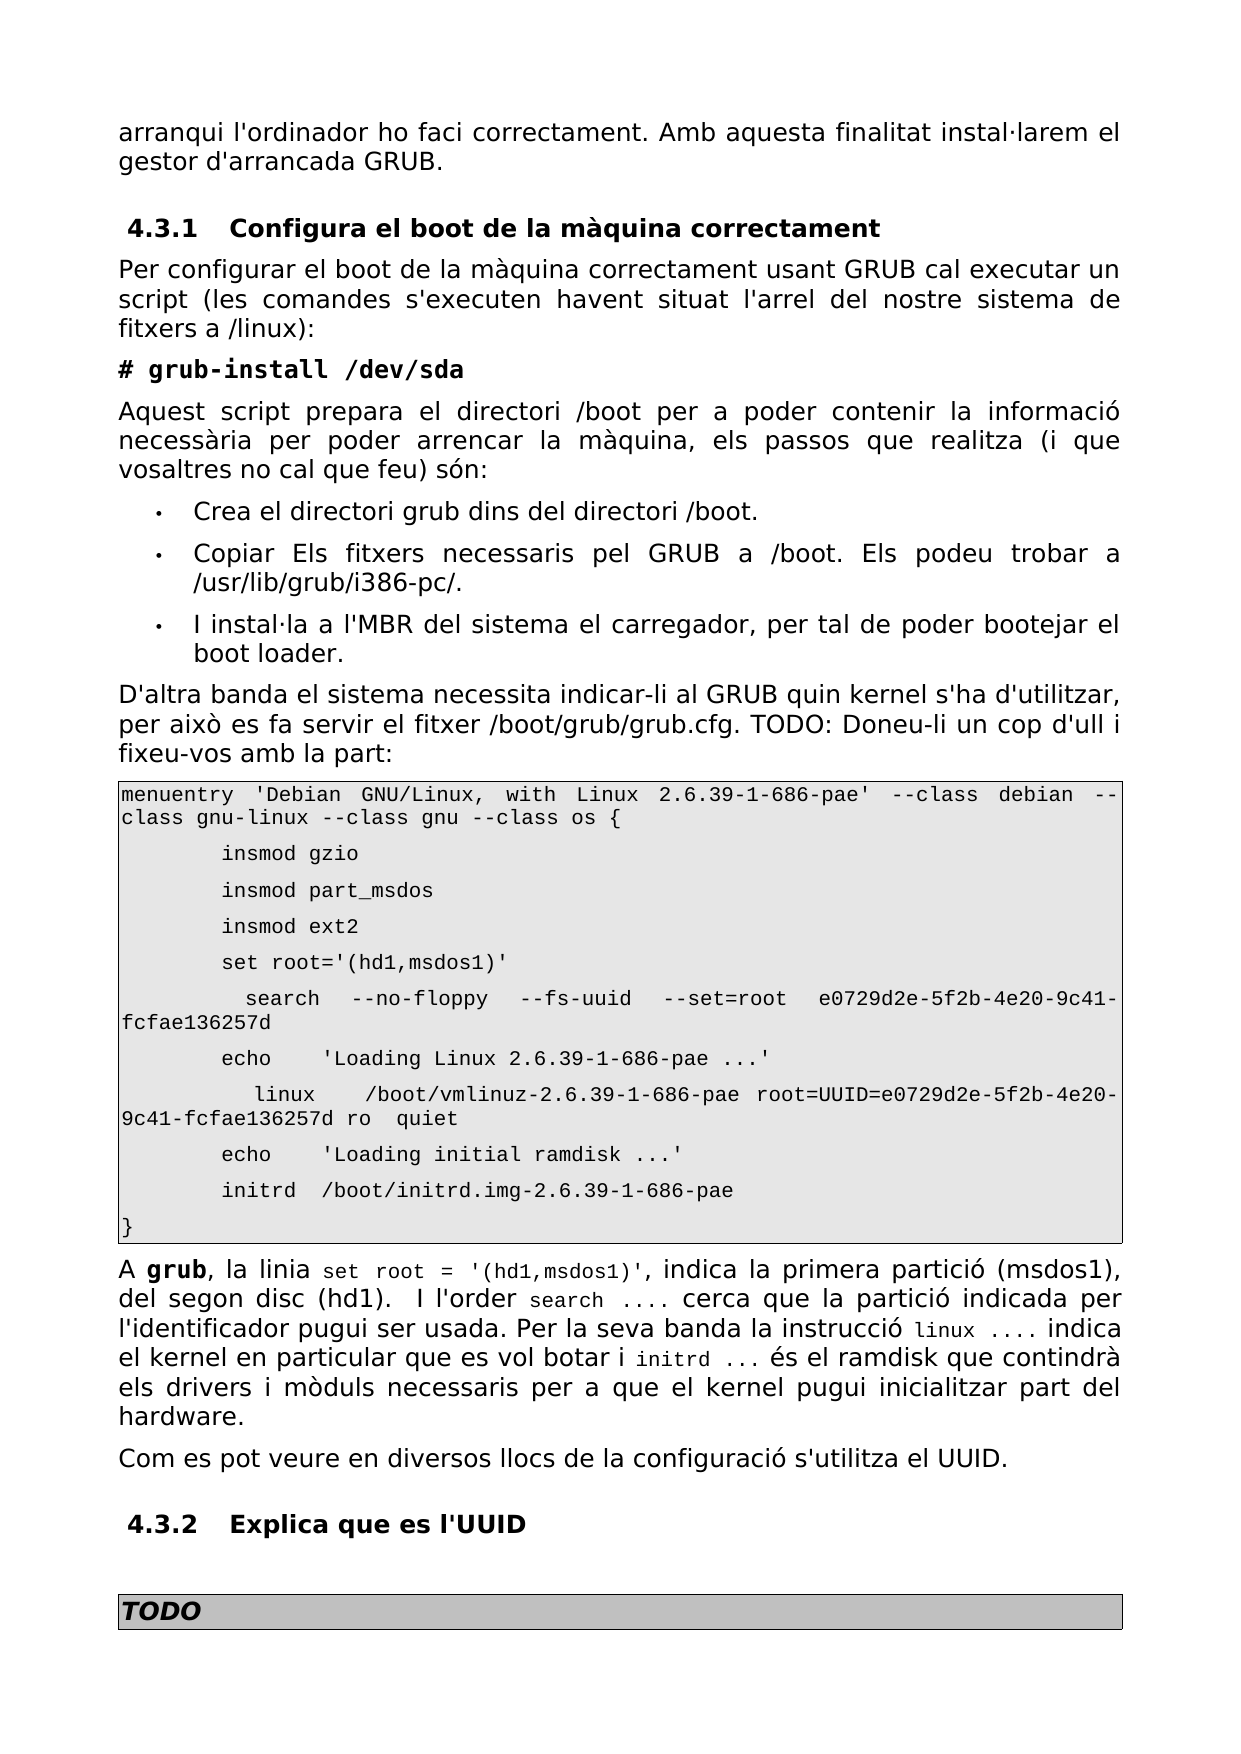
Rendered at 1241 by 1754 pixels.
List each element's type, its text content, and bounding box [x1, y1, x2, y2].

list I instal·la a l'MBR del sistema el carregador, per tal de poder bootejar el boot loader. [156, 610, 1122, 668]
text Com es pot veure en diversos llocs de la configuració s'utilitza el UUID. [118, 1444, 1122, 1473]
text } [119, 1213, 1122, 1243]
text insmod gzio [119, 840, 1122, 867]
text search --no-floppy --fs-uuid --set=root e0729d2e-5f2b-4e20-9c41-fcfae136257d [119, 985, 1122, 1035]
text Aquest script prepara el directori /boot per a poder contenir la informació necessària per poder arrencar la màquina, els passos que realitza (i que vosaltres no cal que feu) són: [118, 397, 1122, 485]
text echo 'Loading Linux 2.6.39-1-686-pae ...' [119, 1045, 1122, 1071]
text initrd /boot/initrd.img-2.6.39-1-686-pae [119, 1177, 1122, 1203]
subtitle Configura el boot de la màquina correctament [118, 214, 1122, 243]
subtitle Explica que es l'UUID [118, 1511, 1122, 1540]
text Per configurar el boot de la màquina correctament usant GRUB cal executar un script (les comandes s'executen havent situat l'arrel del nostre sistema de fitxers a /linux): [118, 256, 1122, 343]
text menuentry 'Debian GNU/Linux, with Linux 2.6.39-1-686-pae' --class debian --class gnu-linux --class gnu --class os { [119, 782, 1122, 831]
text # grub-install /dev/sda [118, 356, 1122, 385]
list Crea el directori grub dins del directori /boot. [156, 497, 1122, 526]
text echo 'Loading initial ramdisk ...' [119, 1141, 1122, 1167]
text A grub, la linia set root = '(hd1,msdos1)', indica la primera partició (msdos1), del segon disc (hd1). I l'order search .... cerca que la partició indicada per l'identificador pugui ser usada. Per la seva banda la instrucció linux .... indica el kernel en particular que es vol botar i initrd ... és el ramdisk que contindrà els drivers i mòduls necessaris per a que el kernel pugui inicialitzar part del hardware. [118, 1255, 1122, 1431]
text insmod part_msdos [119, 877, 1122, 903]
text set root='(hd1,msdos1)' [119, 949, 1122, 976]
text insmod ext2 [119, 913, 1122, 939]
text TODO [119, 1595, 1122, 1629]
list Copiar Els fitxers necessaris pel GRUB a /boot. Els podeu trobar a /usr/lib/grub/i386-pc/. [156, 539, 1122, 597]
text linux /boot/vmlinuz-2.6.39-1-686-pae root=UUID=e0729d2e-5f2b-4e20-9c41-fcfae136257d ro quiet [119, 1081, 1122, 1131]
text arranqui l'ordinador ho faci correctament. Amb aquesta finalitat instal·larem el gestor d'arrancada GRUB. [118, 118, 1122, 176]
text D'altra banda el sistema necessita indicar-li al GRUB quin kernel s'ha d'utilitzar, per això es fa servir el fitxer /boot/grub/grub.cfg. TODO: Doneu-li un cop d'ull i fixeu-vos amb la part: [118, 681, 1122, 768]
